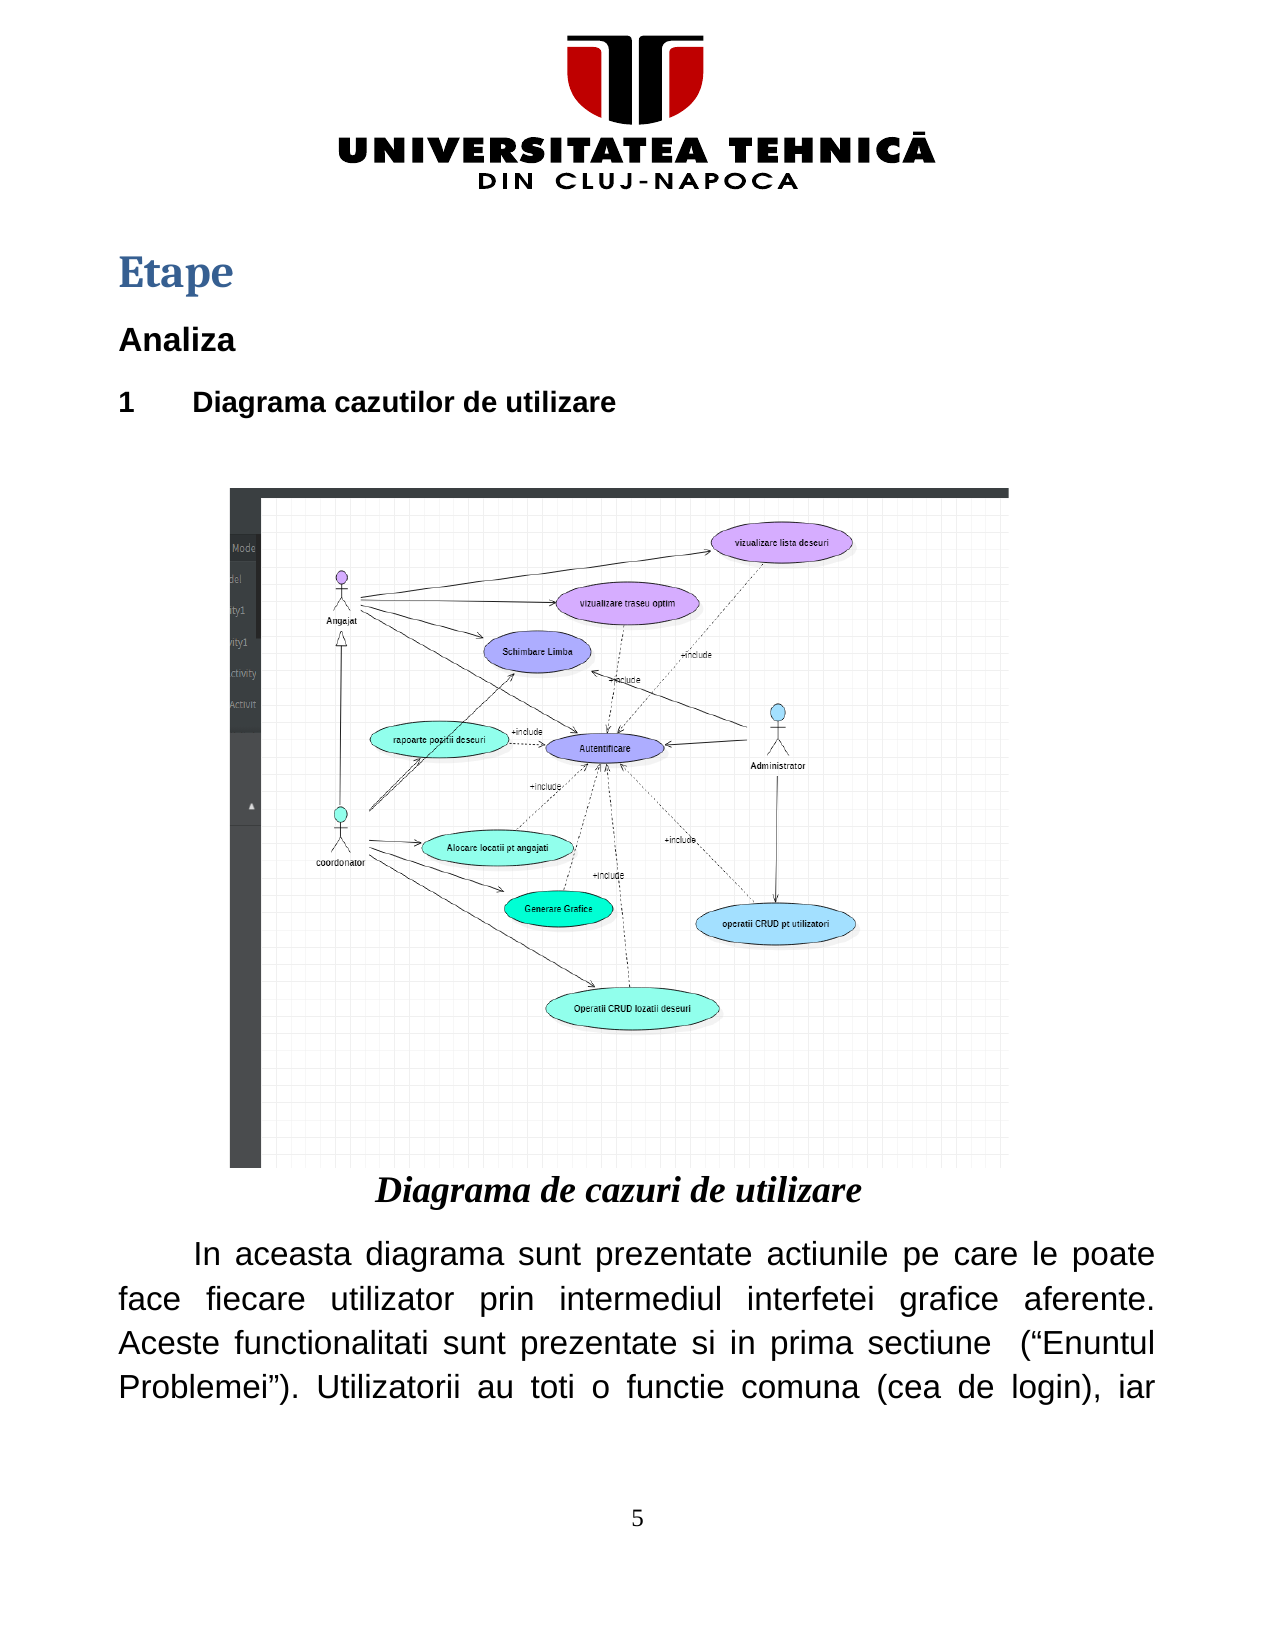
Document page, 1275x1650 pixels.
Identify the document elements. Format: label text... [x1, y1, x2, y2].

subtitle Etape [118, 246, 1157, 299]
subtitle Diagrama cazutilor de utilizare [118, 385, 1157, 419]
picture [229, 488, 660, 1168]
subtitle Analiza [118, 319, 1157, 358]
text Diagrama de cazuri de utilizare [141, 489, 1099, 1210]
text In aceasta diagrama sunt prezentate actiunile pe care le poate face fiecare utilizator prin intermediul interfetei grafice aferente. Aceste functionalitati sunt prezentate si in prima sectiune (“Enuntul Problemei”). Utilizatorii au toti o functie comuna (cea de login), iar [118, 1220, 1157, 1405]
